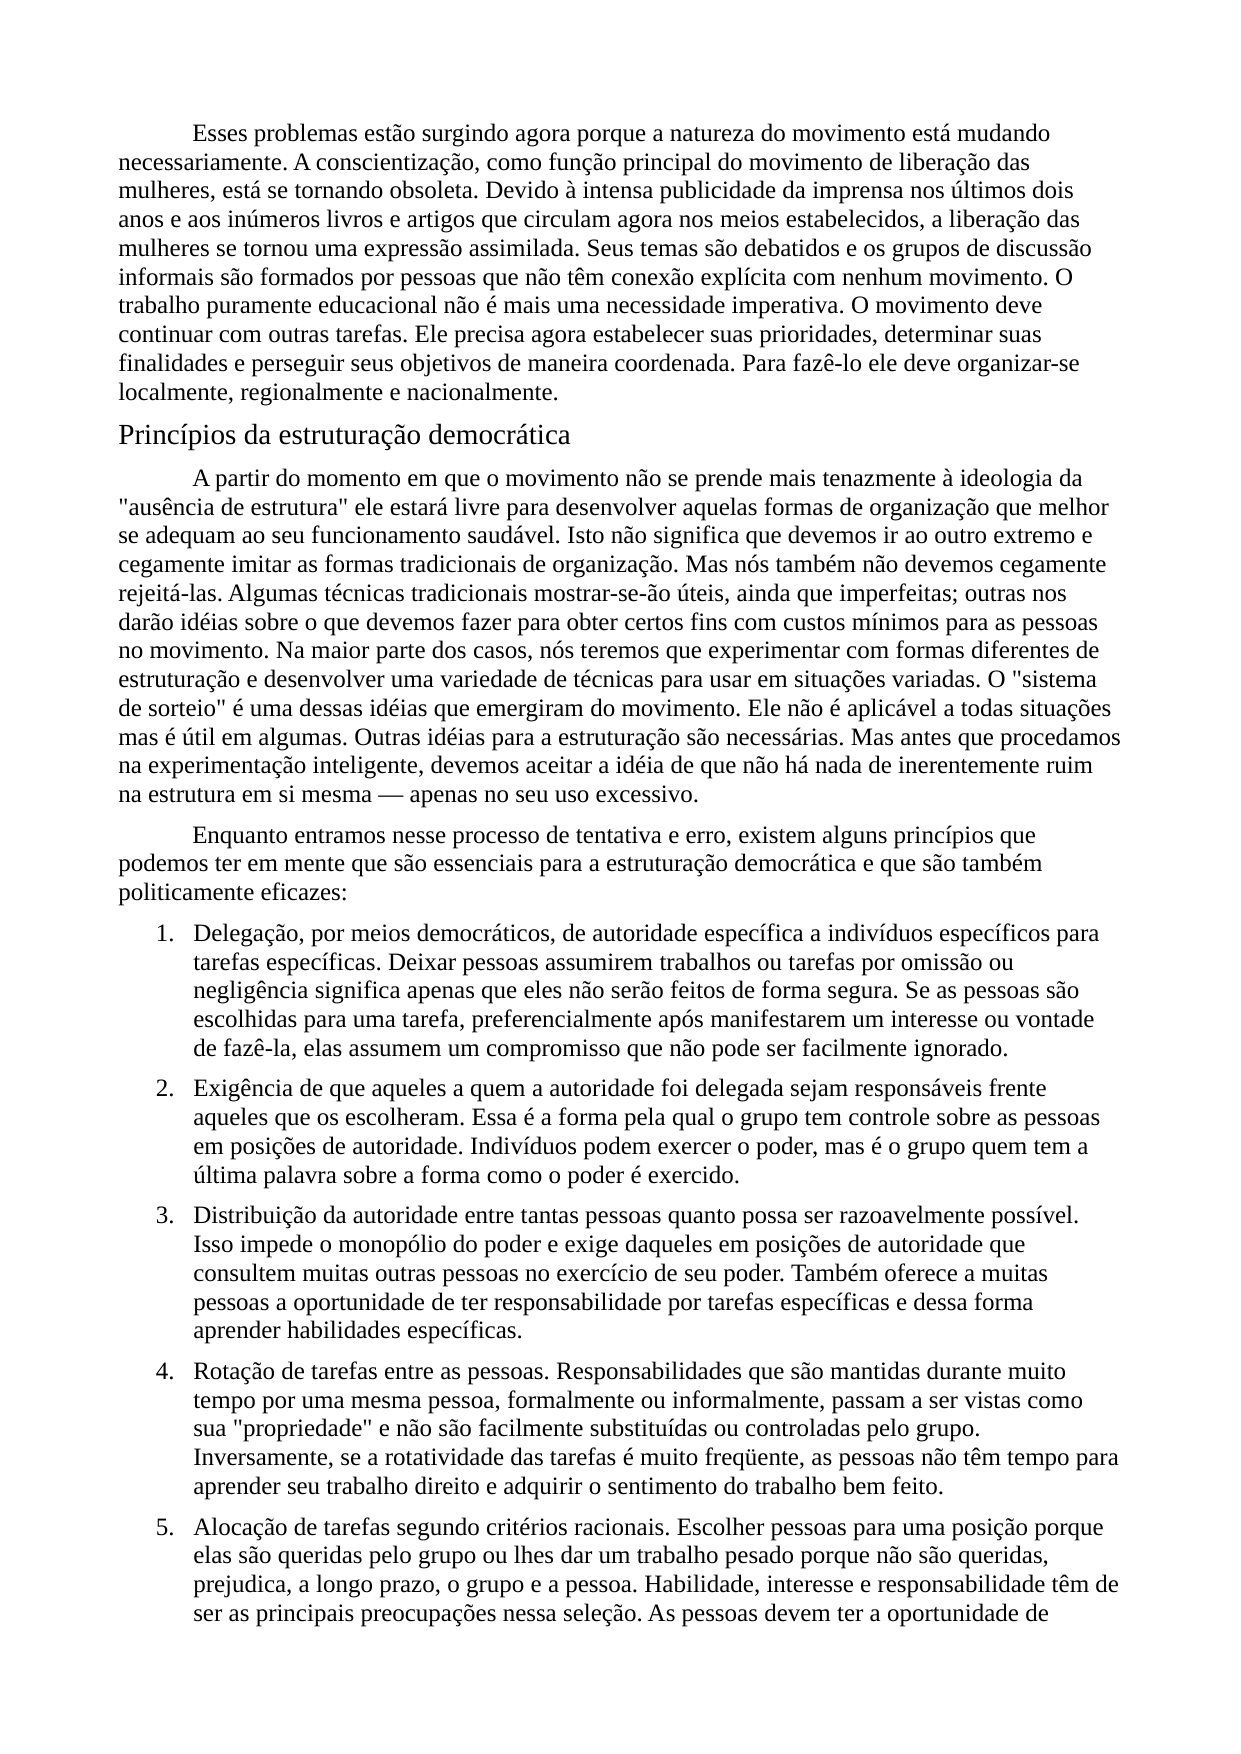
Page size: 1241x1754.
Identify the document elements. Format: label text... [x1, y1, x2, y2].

list Exigência de que aqueles a quem a autoridade foi delegada sejam responsáveis frente aqueles que os escolheram. Essa é a forma pela qual o grupo tem controle sobre as pessoas em posições de autoridade. Indivíduos podem exercer o poder, mas é o grupo quem tem a última palavra sobre a forma como o poder é exercido. [156, 1073, 1122, 1188]
subtitle Princípios da estruturação democrática [118, 417, 1122, 451]
list Alocação de tarefas segundo critérios racionais. Escolher pessoas para uma posição porque elas são queridas pelo grupo ou lhes dar um trabalho pesado porque não são queridas, prejudica, a longo prazo, o grupo e a pessoa. Habilidade, interesse e responsabilidade têm de ser as principais preocupações nessa seleção. As pessoas devem ter a oportunidade de [156, 1512, 1122, 1627]
list Distribuição da autoridade entre tantas pessoas quanto possa ser razoavelmente possível. Isso impede o monopólio do poder e exige daqueles em posições de autoridade que consultem muitas outras pessoas no exercício de seu poder. Também oferece a muitas pessoas a oportunidade de ter responsabilidade por tarefas específicas e dessa forma aprender habilidades específicas. [156, 1200, 1122, 1344]
list Rotação de tarefas entre as pessoas. Responsabilidades que são mantidas durante muito tempo por uma mesma pessoa, formalmente ou informalmente, passam a ser vistas como sua "propriedade" e não são facilmente substituídas ou controladas pelo grupo. Inversamente, se a rotatividade das tarefas é muito freqüente, as pessoas não têm tempo para aprender seu trabalho direito e adquirir o sentimento do trabalho bem feito. [156, 1356, 1122, 1500]
list Delegação, por meios democráticos, de autoridade específica a indivíduos específicos para tarefas específicas. Deixar pessoas assumirem trabalhos ou tarefas por omissão ou negligência significa apenas que eles não serão feitos de forma segura. Se as pessoas são escolhidas para uma tarefa, preferencialmente após manifestarem um interesse ou vontade de fazê-la, elas assumem um compromisso que não pode ser facilmente ignorado. [156, 918, 1122, 1062]
text A partir do momento em que o movimento não se prende mais tenazmente à ideologia da "ausência de estrutura" ele estará livre para desenvolver aquelas formas de organização que melhor se adequam ao seu funcionamento saudável. Isto não significa que devemos ir ao outro extremo e cegamente imitar as formas tradicionais de organização. Mas nós também não devemos cegamente rejeitá-las. Algumas técnicas tradicionais mostrar-se-ão úteis, ainda que imperfeitas; outras nos darão idéias sobre o que devemos fazer para obter certos fins com custos mínimos para as pessoas no movimento. Na maior parte dos casos, nós teremos que experimentar com formas diferentes de estruturação e desenvolver uma variedade de técnicas para usar em situações variadas. O "sistema de sorteio" é uma dessas idéias que emergiram do movimento. Ele não é aplicável a todas situações mas é útil em algumas. Outras idéias para a estruturação são necessárias. Mas antes que procedamos na experimentação inteligente, devemos aceitar a idéia de que não há nada de inerentemente ruim na estrutura em si mesma — apenas no seu uso excessivo. [118, 463, 1122, 808]
text Enquanto entramos nesse processo de tentativa e erro, existem alguns princípios que podemos ter em mente que são essenciais para a estruturação democrática e que são também politicamente eficazes: [118, 820, 1122, 906]
text Esses problemas estão surgindo agora porque a natureza do movimento está mudando necessariamente. A conscientização, como função principal do movimento de liberação das mulheres, está se tornando obsoleta. Devido à intensa publicidade da imprensa nos últimos dois anos e aos inúmeros livros e artigos que circulam agora nos meios estabelecidos, a liberação das mulheres se tornou uma expressão assimilada. Seus temas são debatidos e os grupos de discussão informais são formados por pessoas que não têm conexão explícita com nenhum movimento. O trabalho puramente educacional não é mais uma necessidade imperativa. O movimento deve continuar com outras tarefas. Ele precisa agora estabelecer suas prioridades, determinar suas finalidades e perseguir seus objetivos de maneira coordenada. Para fazê-lo ele deve organizar-se localmente, regionalmente e nacionalmente. [118, 118, 1122, 406]
